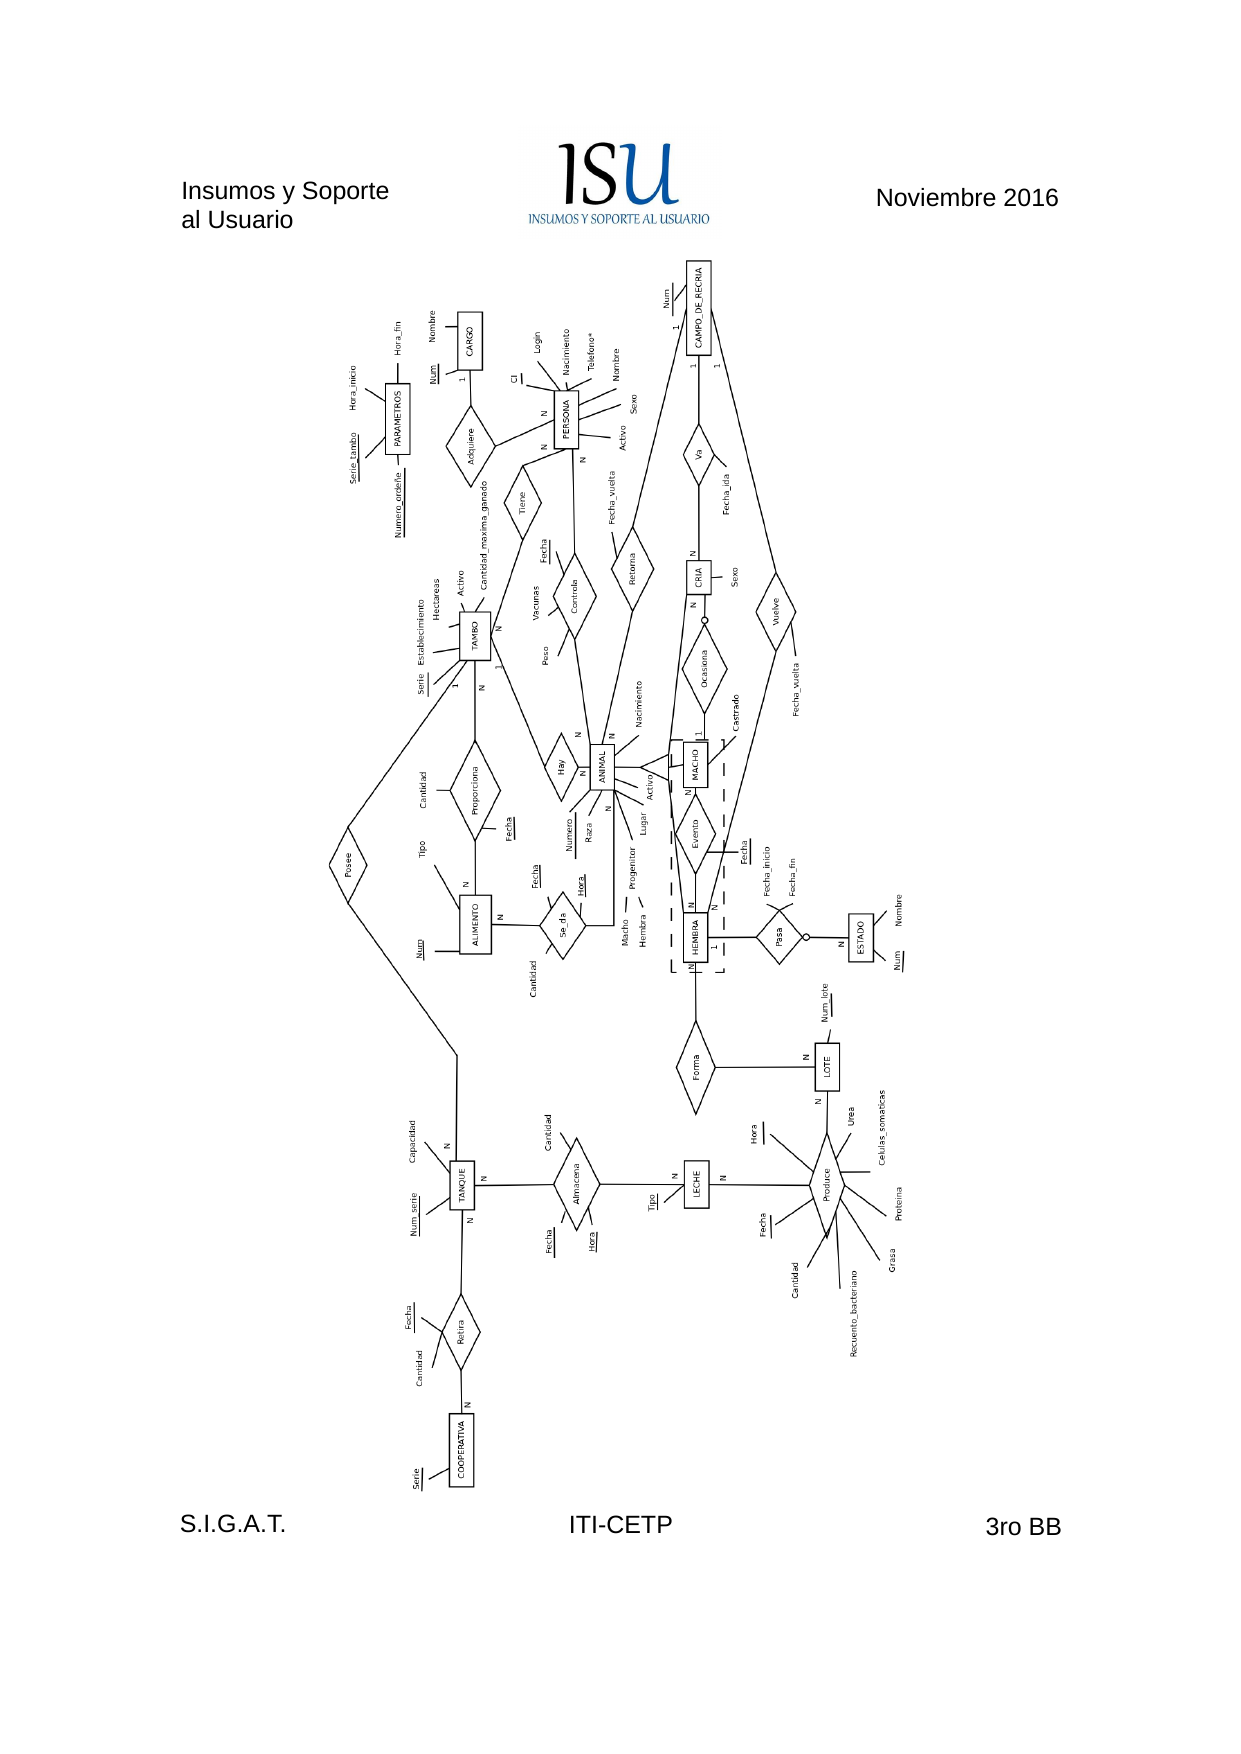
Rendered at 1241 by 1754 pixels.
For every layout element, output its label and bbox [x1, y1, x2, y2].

picture [517, 125, 723, 239]
picture [328, 259, 912, 1497]
